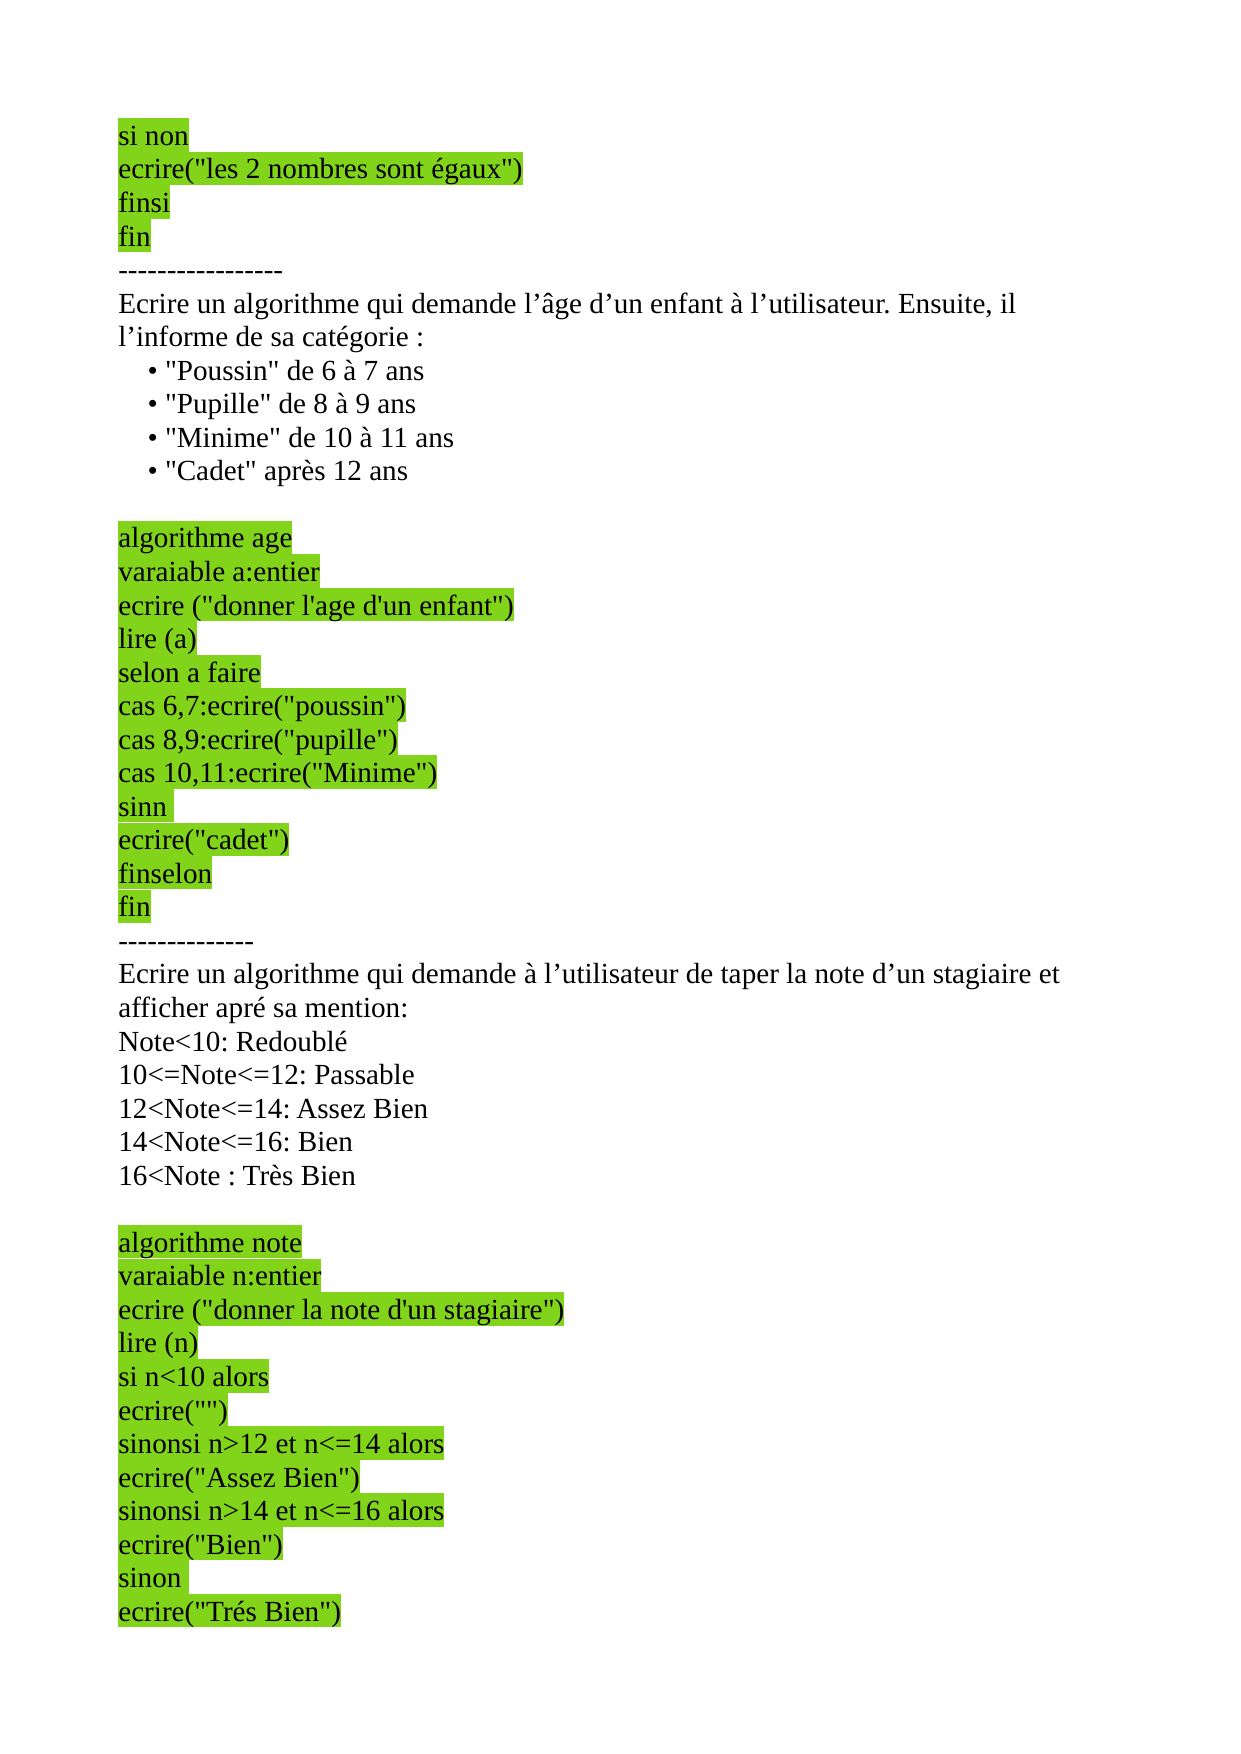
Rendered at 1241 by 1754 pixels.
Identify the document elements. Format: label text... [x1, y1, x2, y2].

text si n<10 alors [118, 1359, 1122, 1393]
text ecrire ("donner la note d'un stagiaire") [118, 1292, 1122, 1326]
text • "Minime" de 10 à 11 ans [118, 420, 1122, 453]
text ecrire("les 2 nombres sont égaux") [118, 152, 1122, 185]
text algorithme age [118, 521, 1122, 554]
text cas 10,11:ecrire("Minime") [118, 755, 1122, 789]
text finselon [118, 856, 1122, 889]
text selon a faire [118, 655, 1122, 688]
text sinonsi n>12 et n<=14 alors [118, 1426, 1122, 1460]
text sinonsi n>14 et n<=16 alors [118, 1493, 1122, 1527]
text varaiable n:entier [118, 1258, 1122, 1292]
text fin [118, 219, 1122, 252]
text lire (a) [118, 621, 1122, 655]
text 10<=Note<=12: Passable [118, 1057, 1122, 1091]
text 14<Note<=16: Bien [118, 1124, 1122, 1158]
text sinon [118, 1560, 1122, 1594]
text ecrire("cadet") [118, 822, 1122, 856]
text ecrire("Bien") [118, 1527, 1122, 1560]
text algorithme note [118, 1225, 1122, 1258]
text sinn [118, 789, 1122, 822]
text Ecrire un algorithme qui demande l’âge d’un enfant à l’utilisateur. Ensuite, il l’informe de sa catégorie : [118, 286, 1122, 353]
text • "Cadet" après 12 ans [118, 453, 1122, 487]
text finsi [118, 185, 1122, 219]
text 16<Note : Très Bien [118, 1158, 1122, 1191]
text cas 8,9:ecrire("pupille") [118, 722, 1122, 755]
text Ecrire un algorithme qui demande à l’utilisateur de taper la note d’un stagiaire et afficher apré sa mention: [118, 957, 1122, 1024]
text ecrire("Assez Bien") [118, 1460, 1122, 1493]
text fin [118, 889, 1122, 923]
text ecrire ("donner l'age d'un enfant") [118, 588, 1122, 621]
text ecrire("") [118, 1393, 1122, 1426]
text ecrire("Trés Bien") [118, 1594, 1122, 1627]
text si non [118, 118, 1122, 152]
text cas 6,7:ecrire("poussin") [118, 688, 1122, 722]
text 12<Note<=14: Assez Bien [118, 1091, 1122, 1124]
text ----------------- [118, 252, 1122, 286]
text Note<10: Redoublé [118, 1024, 1122, 1057]
text lire (n) [118, 1326, 1122, 1359]
text • "Poussin" de 6 à 7 ans [118, 353, 1122, 386]
text • "Pupille" de 8 à 9 ans [118, 386, 1122, 420]
text -------------- [118, 923, 1122, 957]
text varaiable a:entier [118, 554, 1122, 588]
